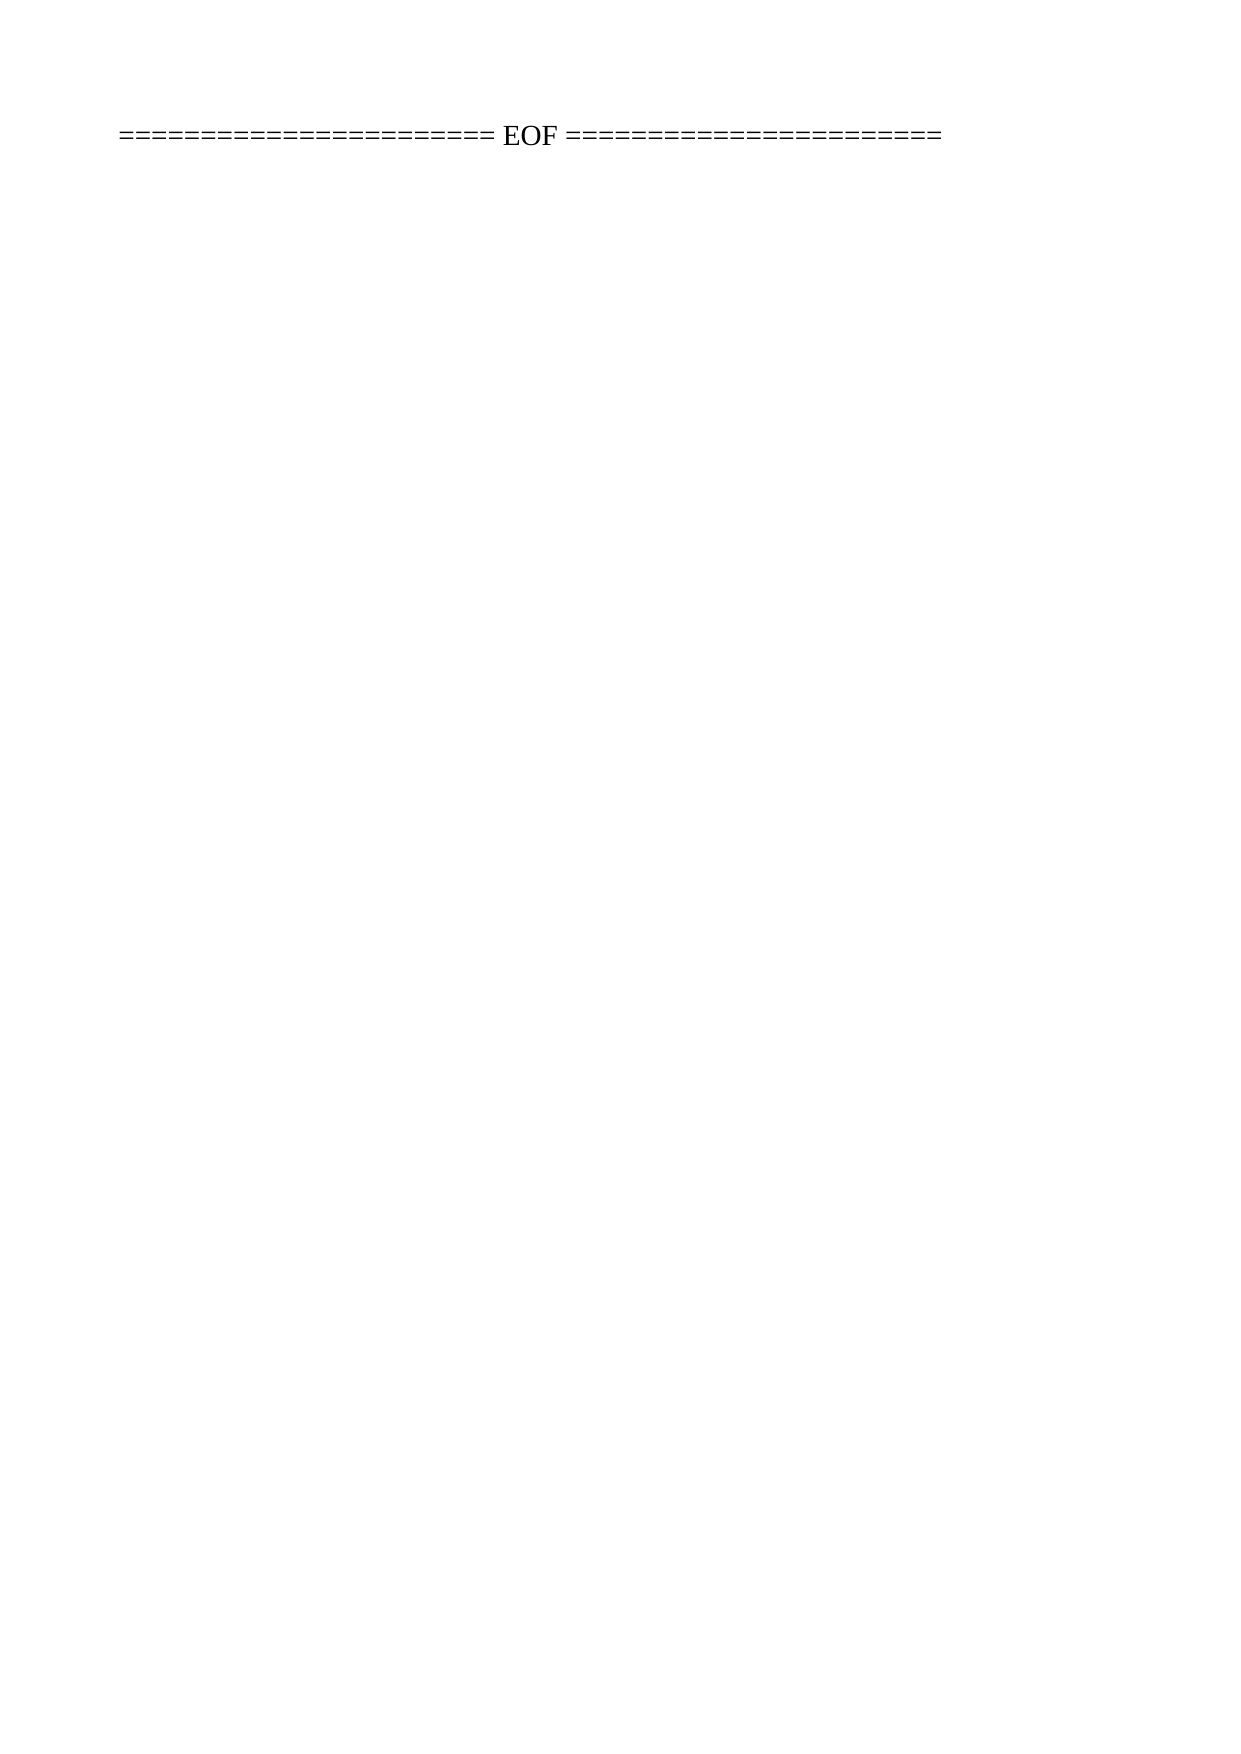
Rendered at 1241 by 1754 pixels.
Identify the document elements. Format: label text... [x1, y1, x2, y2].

text ======================= EOF ======================= [118, 118, 1122, 152]
